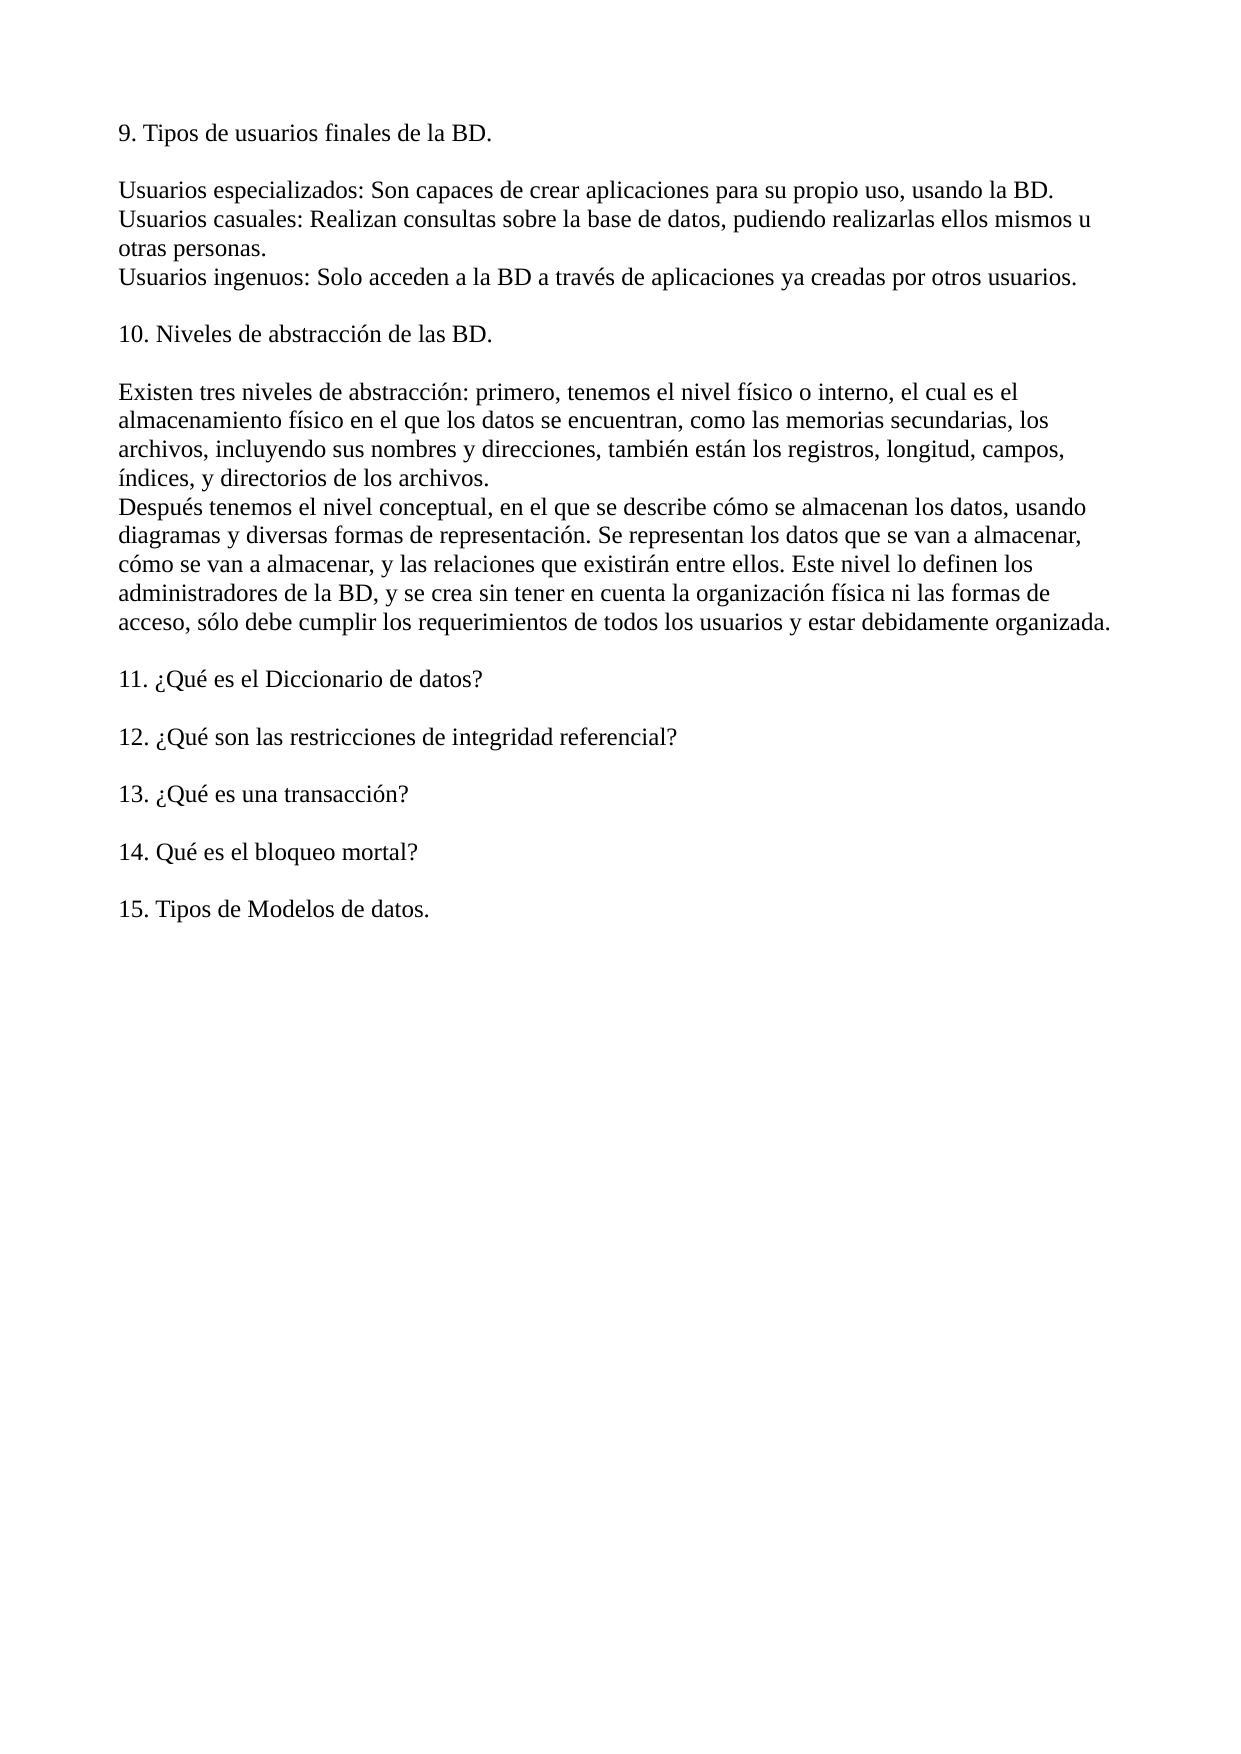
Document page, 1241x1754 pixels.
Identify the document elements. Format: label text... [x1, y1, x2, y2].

text Después tenemos el nivel conceptual, en el que se describe cómo se almacenan los datos, usando diagramas y diversas formas de representación. Se representan los datos que se van a almacenar, cómo se van a almacenar, y las relaciones que existirán entre ellos. Este nivel lo definen los administradores de la BD, y se crea sin tener en cuenta la organización física ni las formas de acceso, sólo debe cumplir los requerimientos de todos los usuarios y estar debidamente organizada. [118, 492, 1122, 636]
text 15. Tipos de Modelos de datos. [118, 894, 1122, 923]
text 13. ¿Qué es una transacción? [118, 779, 1122, 808]
text Usuarios especializados: Son capaces de crear aplicaciones para su propio uso, usando la BD. [118, 176, 1122, 204]
text Existen tres niveles de abstracción: primero, tenemos el nivel físico o interno, el cual es el almacenamiento físico en el que los datos se encuentran, como las memorias secundarias, los archivos, incluyendo sus nombres y direcciones, también están los registros, longitud, campos, índices, y directorios de los archivos. [118, 377, 1122, 492]
text 14. Qué es el bloqueo mortal? [118, 837, 1122, 866]
text 12. ¿Qué son las restricciones de integridad referencial? [118, 722, 1122, 751]
text 11. ¿Qué es el Diccionario de datos? [118, 664, 1122, 693]
text Usuarios ingenuos: Solo acceden a la BD a través de aplicaciones ya creadas por otros usuarios. [118, 262, 1122, 291]
text 10. Niveles de abstracción de las BD. [118, 319, 1122, 348]
text Usuarios casuales: Realizan consultas sobre la base de datos, pudiendo realizarlas ellos mismos u otras personas. [118, 204, 1122, 262]
text 9. Tipos de usuarios finales de la BD. [118, 118, 1122, 147]
